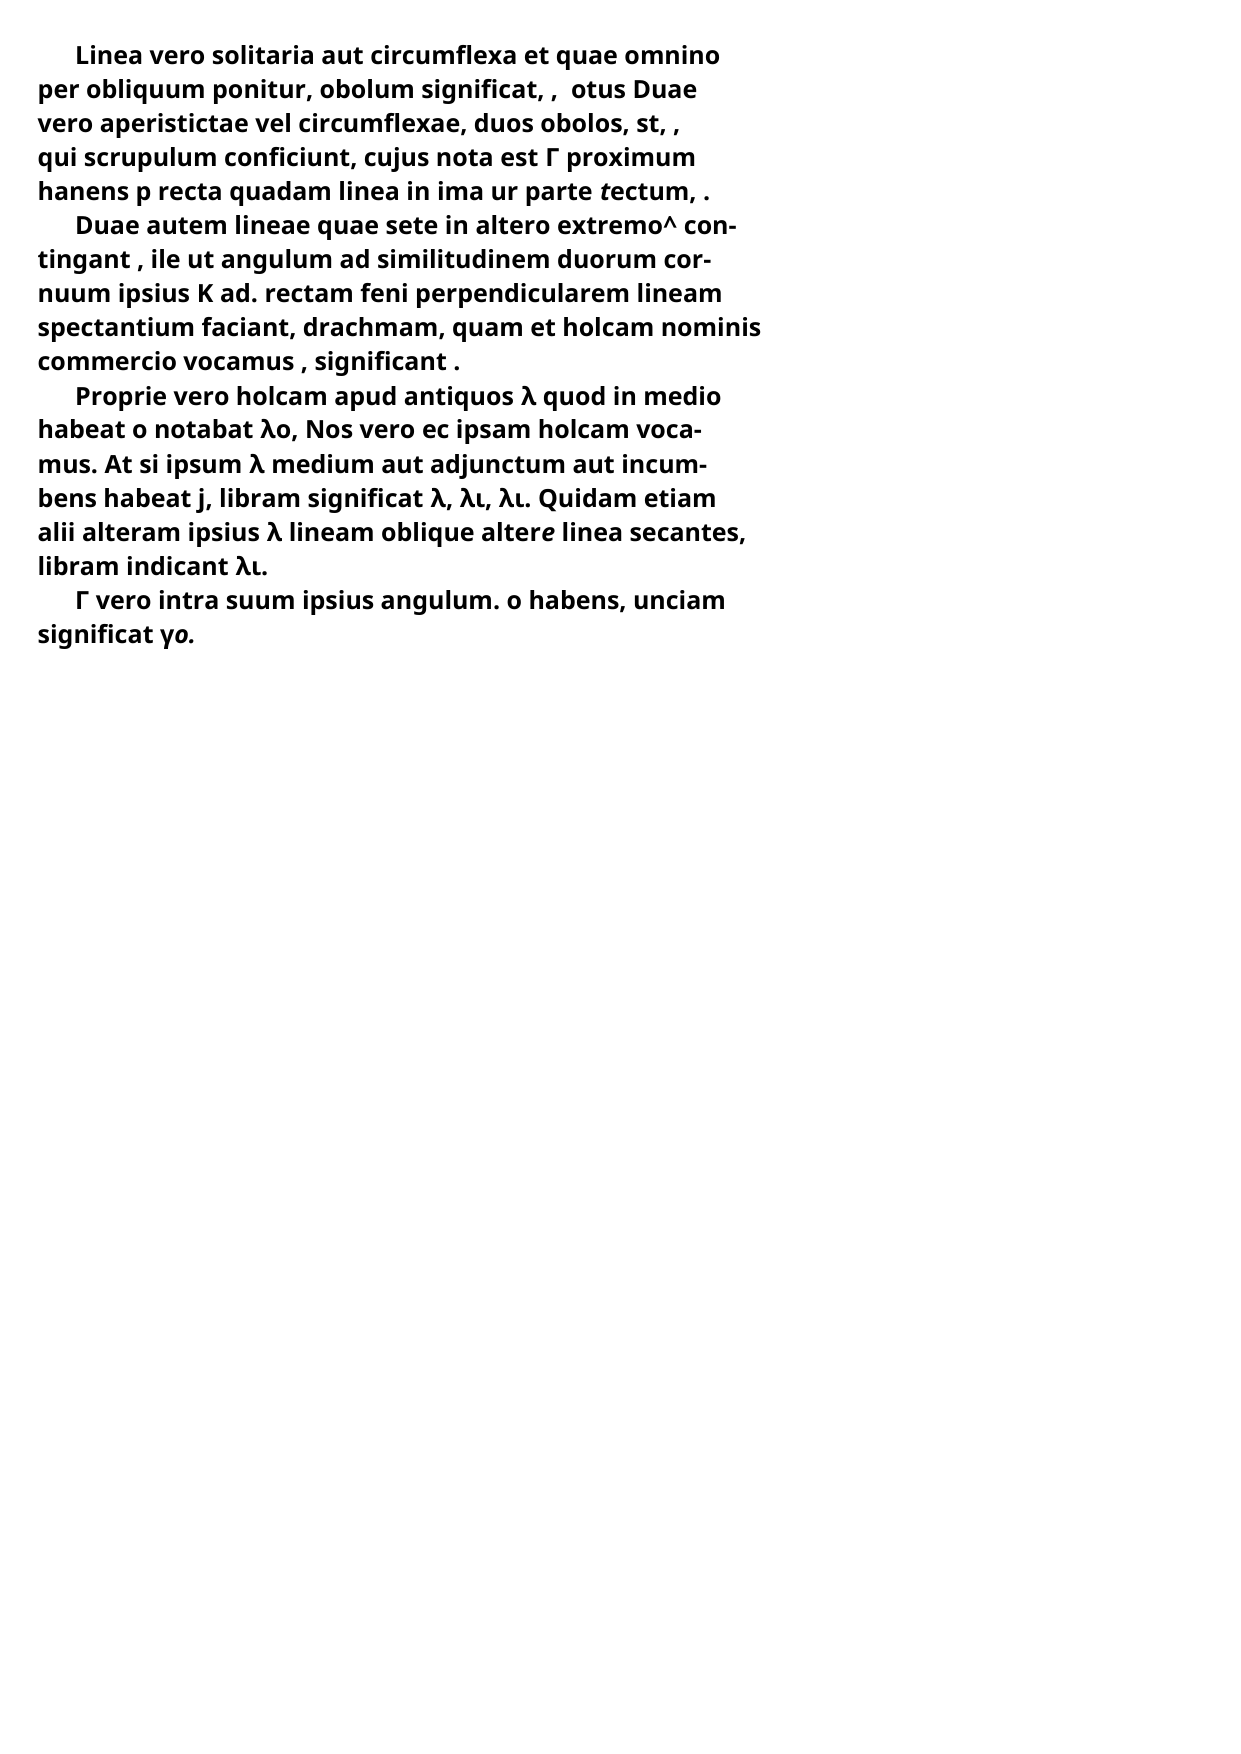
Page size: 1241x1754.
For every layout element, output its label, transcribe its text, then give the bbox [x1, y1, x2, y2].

text Proprie vero holcam apud antiquos λ quod in medio habeat o notabat λο, Nos vero ec ipsam holcam voca- mus. At si ipsum λ medium aut adjunctum aut incum- bens habeat j, libram significat λ, λι, λι. Quidam etiam alii alteram ipsius λ lineam oblique altere linea secantes, libram indicant λι. [37, 378, 1203, 582]
text Duae autem lineae quae sete in altero extremo^ con- tingant , ile ut angulum ad similitudinem duorum cor- nuum ipsius Κ ad. rectam feni perpendicularem lineam spectantium faciant, drachmam, quam et holcam nominis commercio vocamus , significant . [37, 208, 1203, 378]
text Linea vero solitaria aut circumflexa et quae omnino per obliquum ponitur, obolum significat, , otus Duae vero aperistictae vel circumflexae, duos obolos, st, , qui scrupulum conficiunt, cujus nota est Γ proximum hanens p recta quadam linea in ima ur parte tectum, . [37, 37, 1203, 208]
text Γ vero intra suum ipsius angulum. o habens, unciam significat γο. [37, 582, 1203, 651]
